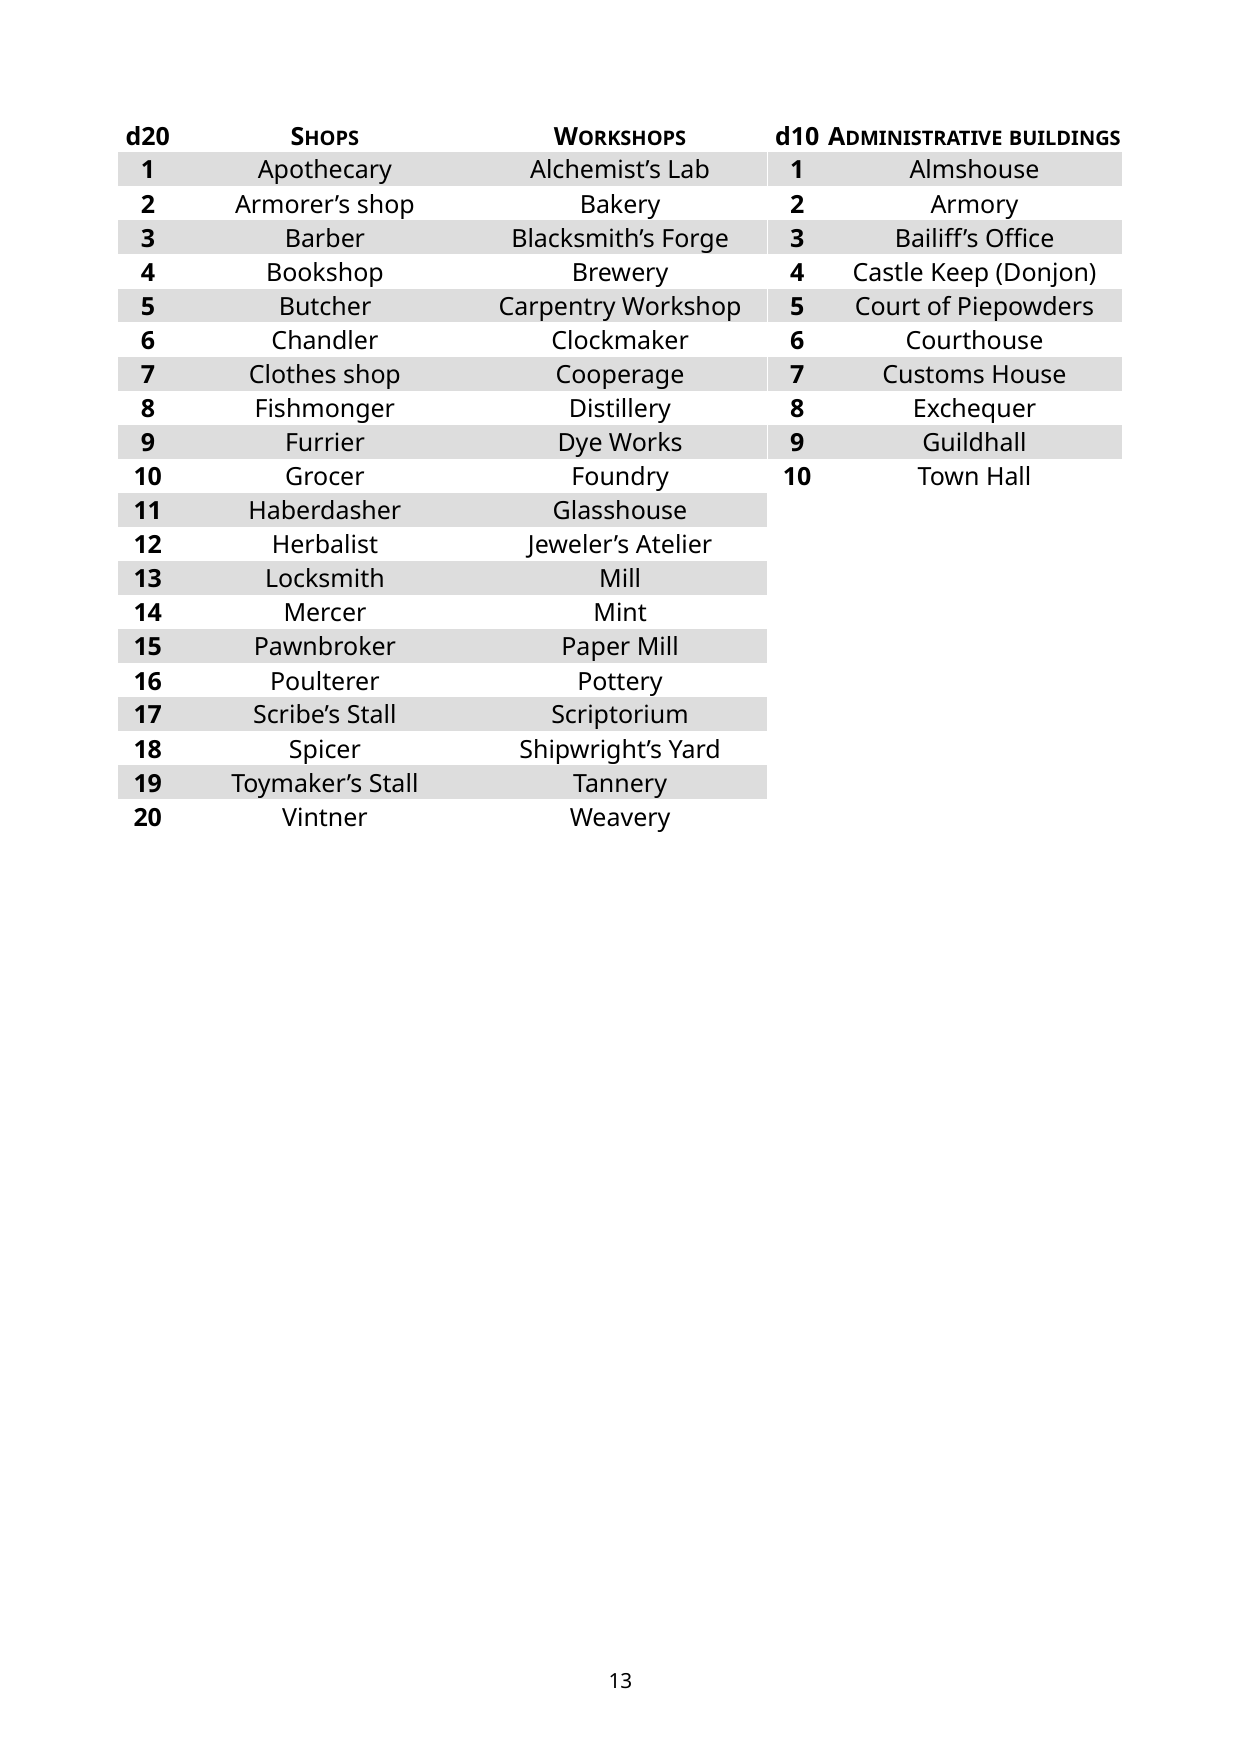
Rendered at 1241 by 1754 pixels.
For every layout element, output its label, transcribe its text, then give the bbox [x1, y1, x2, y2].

table_cell Bookshop [177, 254, 472, 288]
table_cell 6 [118, 323, 177, 357]
table_cell Almshouse [826, 152, 1122, 186]
table_cell 8 [118, 391, 177, 425]
table_cell [826, 765, 1122, 799]
table_cell 9 [768, 425, 826, 459]
table_cell 16 [118, 663, 177, 697]
table_cell Bakery [472, 186, 767, 220]
table_cell 3 [118, 220, 177, 254]
table_cell Barber [177, 220, 472, 254]
table_cell Pottery [472, 663, 767, 697]
table_cell Chandler [177, 323, 472, 357]
table_cell Armorer’s shop [177, 186, 472, 220]
table_cell [826, 527, 1122, 561]
table_cell Alchemist’s Lab [472, 152, 767, 186]
table_cell [826, 493, 1122, 527]
table_cell Brewery [472, 254, 767, 288]
table_cell 15 [118, 629, 177, 663]
table_cell Mercer [177, 595, 472, 629]
table_cell 5 [768, 289, 826, 322]
table_cell [768, 663, 826, 697]
table_cell Blacksmith’s Forge [472, 220, 767, 254]
table_cell Mill [472, 561, 767, 595]
table_cell 17 [118, 697, 177, 731]
table_cell 13 [118, 561, 177, 595]
table_cell 8 [768, 391, 826, 425]
table_cell 14 [118, 595, 177, 629]
table_cell Weavery [472, 799, 767, 833]
table_cell Scribe’s Stall [177, 697, 472, 731]
table_cell Clockmaker [472, 323, 767, 357]
table_cell 6 [768, 323, 826, 357]
table_header Workshops [472, 118, 767, 152]
table_cell [768, 527, 826, 561]
table_cell 18 [118, 731, 177, 765]
table_cell Jeweler’s Atelier [472, 527, 767, 561]
table_cell [768, 697, 826, 731]
table_cell Glasshouse [472, 493, 767, 527]
table_cell Poulterer [177, 663, 472, 697]
table_cell Vintner [177, 799, 472, 833]
table_cell 4 [768, 254, 826, 288]
table_cell Bailiff’s Office [826, 220, 1122, 254]
table_cell Grocer [177, 459, 472, 493]
table_cell [826, 799, 1122, 833]
table_cell Dye Works [472, 425, 767, 459]
table_cell [826, 561, 1122, 595]
table_cell [768, 595, 826, 629]
table_cell 7 [768, 357, 826, 391]
table_cell Castle Keep (Donjon) [826, 254, 1122, 288]
table_cell Shipwright’s Yard [472, 731, 767, 765]
table_cell Haberdasher [177, 493, 472, 527]
table_cell Mint [472, 595, 767, 629]
table_cell 12 [118, 527, 177, 561]
table_cell Toymaker’s Stall [177, 765, 472, 799]
table_cell Court of Piepowders [826, 289, 1122, 322]
table_cell Herbalist [177, 527, 472, 561]
table_cell Scriptorium [472, 697, 767, 731]
table_cell Customs House [826, 357, 1122, 391]
table_cell Fishmonger [177, 391, 472, 425]
table_cell Armory [826, 186, 1122, 220]
table_cell 9 [118, 425, 177, 459]
table_cell 20 [118, 799, 177, 833]
table_cell 2 [768, 186, 826, 220]
table_header d20 [118, 118, 177, 152]
table_cell [826, 731, 1122, 765]
table_cell [768, 731, 826, 765]
table_cell Guildhall [826, 425, 1122, 459]
table_cell [826, 629, 1122, 663]
table_cell [826, 595, 1122, 629]
table_cell [768, 799, 826, 833]
table_cell Locksmith [177, 561, 472, 595]
table_cell Furrier [177, 425, 472, 459]
table_cell 19 [118, 765, 177, 799]
table_cell [768, 765, 826, 799]
table_cell [826, 663, 1122, 697]
table_cell 10 [118, 459, 177, 493]
table_cell Pawnbroker [177, 629, 472, 663]
table_cell 3 [768, 220, 826, 254]
table_cell 11 [118, 493, 177, 527]
table_cell 4 [118, 254, 177, 288]
table_cell Exchequer [826, 391, 1122, 425]
table_cell Distillery [472, 391, 767, 425]
table_cell Tannery [472, 765, 767, 799]
table_cell Cooperage [472, 357, 767, 391]
table_cell Town Hall [826, 459, 1122, 493]
table_cell Clothes shop [177, 357, 472, 391]
table_header d10 [768, 118, 826, 152]
table_cell 1 [768, 152, 826, 186]
table_cell [768, 561, 826, 595]
table_cell Carpentry Workshop [472, 289, 767, 322]
table_cell Foundry [472, 459, 767, 493]
table_cell Apothecary [177, 152, 472, 186]
table_cell 2 [118, 186, 177, 220]
table_cell [768, 629, 826, 663]
table_cell 10 [768, 459, 826, 493]
table_cell [826, 697, 1122, 731]
table_header Shops [177, 118, 472, 152]
table_cell Paper Mill [472, 629, 767, 663]
table_cell Spicer [177, 731, 472, 765]
table_cell Courthouse [826, 323, 1122, 357]
table_cell 5 [118, 289, 177, 322]
table_cell [768, 493, 826, 527]
table_header Administrative buildings [826, 118, 1122, 152]
table_cell Butcher [177, 289, 472, 322]
table_cell 1 [118, 152, 177, 186]
table_cell 7 [118, 357, 177, 391]
